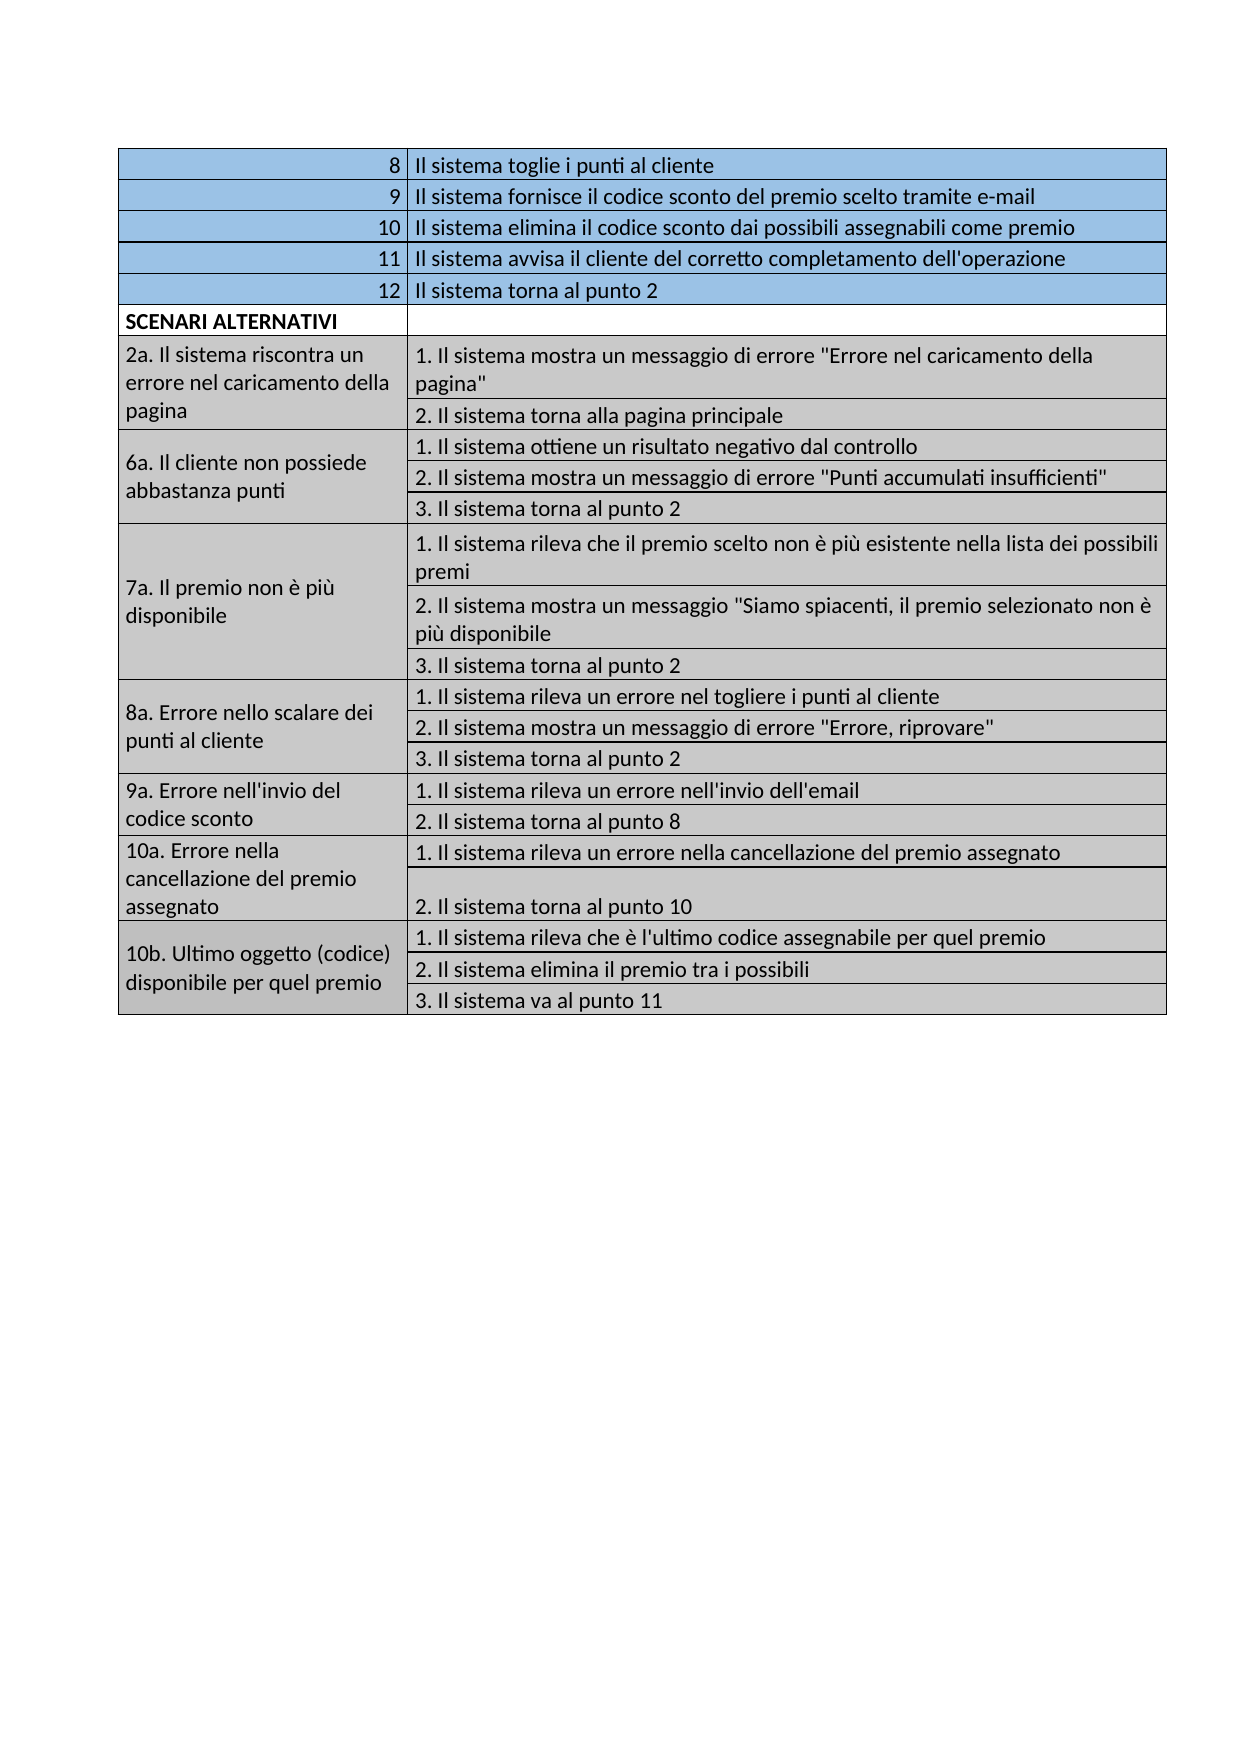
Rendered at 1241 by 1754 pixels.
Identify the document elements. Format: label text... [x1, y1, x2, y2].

table_cell 3. Il sistema torna al punto 2 [408, 743, 1166, 773]
table_cell 6a. Il cliente non possiede abbastanza punti [119, 430, 407, 523]
table_cell 8 [119, 149, 407, 179]
table_cell 1. Il sistema rileva un errore nel togliere i punti al cliente [408, 680, 1166, 710]
table_cell 9 [119, 180, 407, 210]
table_cell 12 [119, 274, 407, 304]
table_cell 2a. Il sistema riscontra un errore nel caricamento della pagina [119, 336, 407, 429]
table_cell 2. Il sistema torna al punto 8 [408, 805, 1166, 835]
table_cell 1. Il sistema rileva che il premio scelto non è più esistente nella lista dei possibili premi [408, 524, 1166, 585]
table_cell 9a. Errore nell'invio del codice sconto [119, 774, 407, 835]
table_cell [408, 305, 1166, 335]
table_cell SCENARI ALTERNATIVI [119, 305, 407, 335]
table_cell 2. Il sistema elimina il premio tra i possibili [408, 953, 1166, 983]
table_cell Il sistema fornisce il codice sconto del premio scelto tramite e-mail [408, 180, 1166, 210]
table_cell Il sistema torna al punto 2 [408, 274, 1166, 304]
table_cell 3. Il sistema torna al punto 2 [408, 649, 1166, 679]
table_cell 11 [119, 243, 407, 273]
table_cell 1. Il sistema mostra un messaggio di errore "Errore nel caricamento della pagina" [408, 336, 1166, 398]
table_cell 2. Il sistema mostra un messaggio di errore "Punti accumulati insufficienti" [408, 461, 1166, 491]
table_cell 3. Il sistema va al punto 11 [408, 984, 1166, 1014]
table_cell 2. Il sistema torna al punto 10 [408, 868, 1166, 920]
table_cell 1. Il sistema rileva un errore nella cancellazione del premio assegnato [408, 836, 1166, 866]
table_cell 7a. Il premio non è più disponibile [119, 524, 407, 679]
table_cell 1. Il sistema ottiene un risultato negativo dal controllo [408, 430, 1166, 460]
table_cell Il sistema elimina il codice sconto dai possibili assegnabili come premio [408, 211, 1166, 241]
table_cell 1. Il sistema rileva un errore nell'invio dell'email [408, 774, 1166, 804]
table_cell 2. Il sistema mostra un messaggio "Siamo spiacenti, il premio selezionato non è più disponibile [408, 586, 1166, 648]
table_cell Il sistema avvisa il cliente del corretto completamento dell'operazione [408, 243, 1166, 273]
table_cell 2. Il sistema mostra un messaggio di errore "Errore, riprovare" [408, 711, 1166, 741]
table_cell 10b. Ultimo oggetto (codice) disponibile per quel premio [119, 921, 407, 1014]
table_cell 8a. Errore nello scalare dei punti al cliente [119, 680, 407, 773]
table_cell 10 [119, 211, 407, 241]
table_cell 1. Il sistema rileva che è l'ultimo codice assegnabile per quel premio [408, 921, 1166, 951]
table_cell Il sistema toglie i punti al cliente [408, 149, 1166, 179]
table_cell 10a. Errore nella cancellazione del premio assegnato [119, 836, 407, 920]
table_cell 3. Il sistema torna al punto 2 [408, 493, 1166, 523]
table_cell 2. Il sistema torna alla pagina principale [408, 399, 1166, 429]
